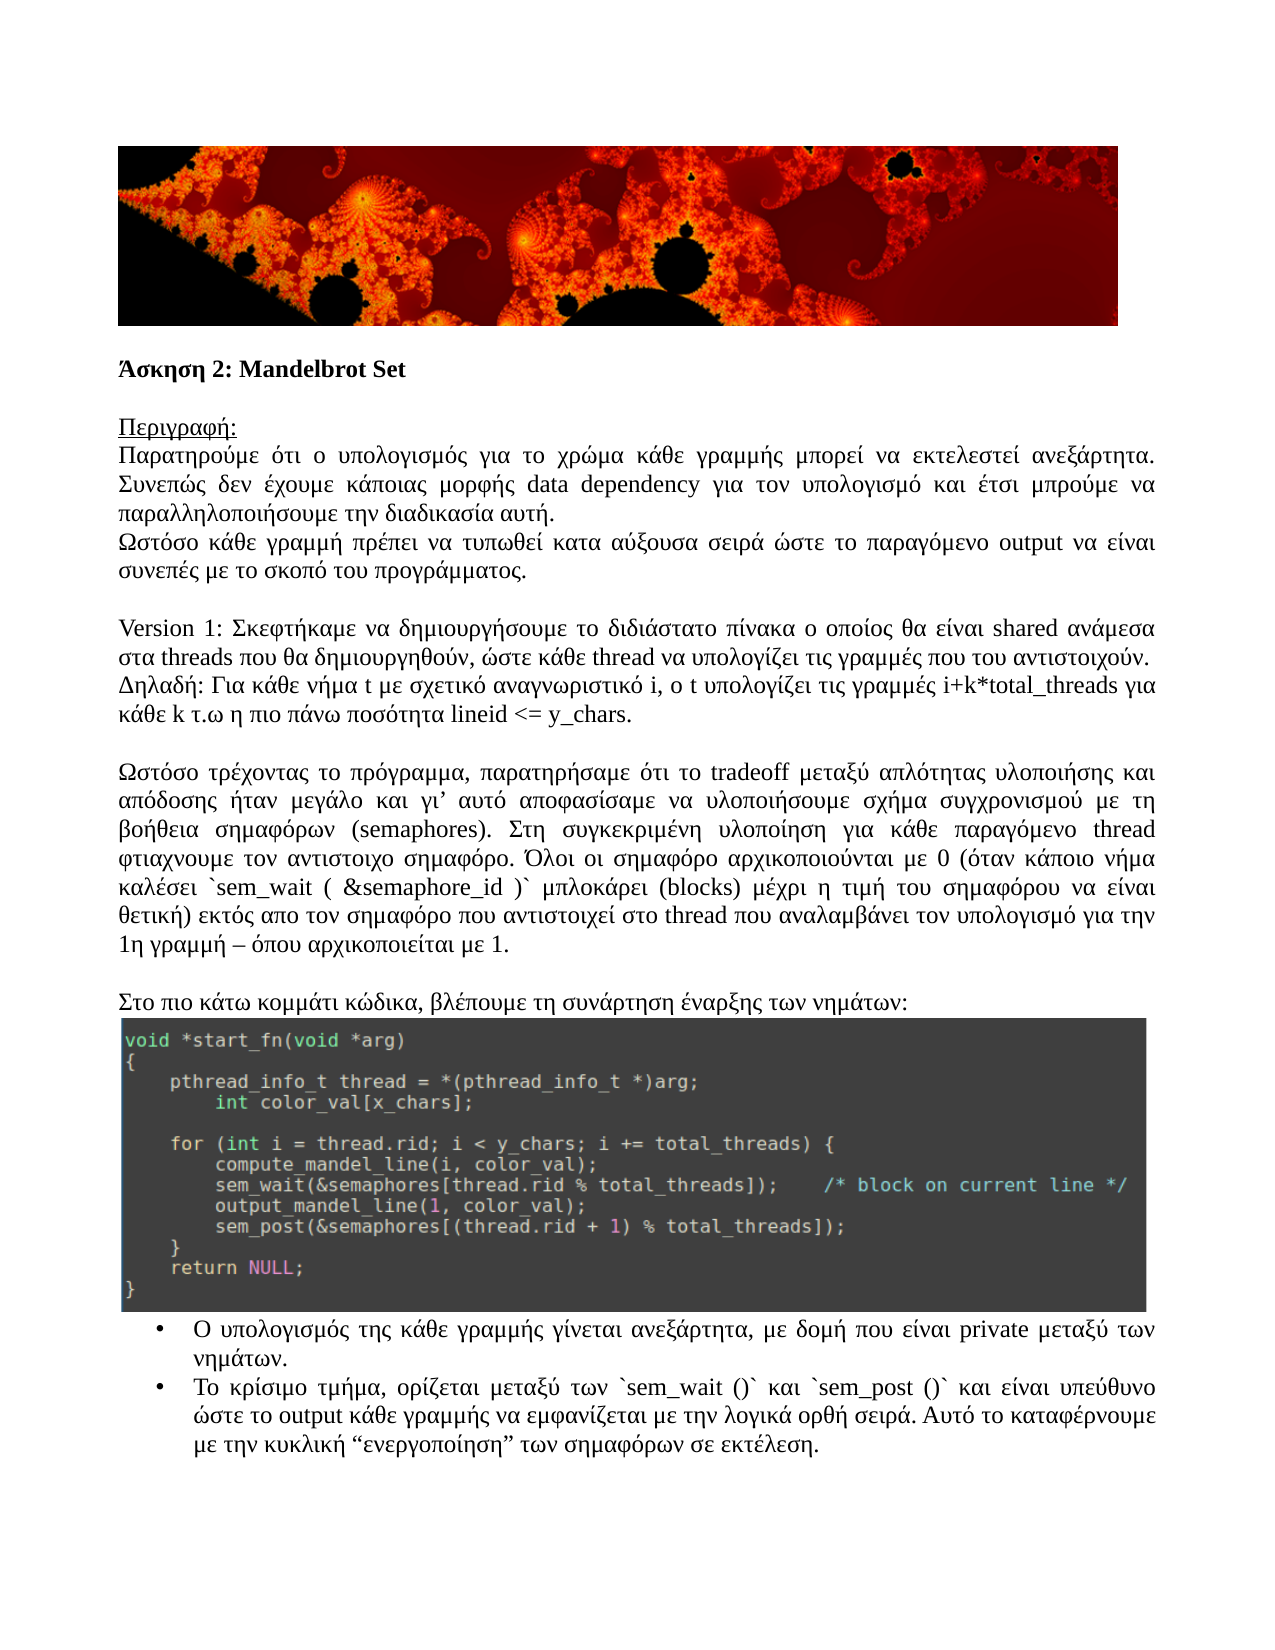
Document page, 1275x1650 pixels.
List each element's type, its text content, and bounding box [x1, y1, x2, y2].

text Στο πιο κάτω κομμάτι κώδικα, βλέπουμε τη συνάρτηση έναρξης των νημάτων: [118, 987, 1157, 1015]
picture [118, 146, 1118, 326]
text Ωστόσο τρέχοντας το πρόγραμμα, παρατηρήσαμε ότι το tradeoff μεταξύ απλότητας υλοποιήσης και απόδοσης ήταν μεγάλο και γι’ αυτό αποφασίσαμε να υλοποιήσουμε σχήμα συγχρονισμού με τη βοήθεια σημαφόρων (semaphores). Στη συγκεκριμένη υλοποίηση για κάθε παραγόμενο thread φτιαχνουμε τον αντιστοιχο σημαφόρο. Όλοι οι σημαφόρο αρχικοποιούνται με 0 (όταν κάποιο νήμα καλέσει `sem_wait ( &semaphore_id )` μπλοκάρει (blocks) μέχρι η τιμή του σημαφόρου να είναι θετική) εκτός απο τον σημαφόρο που αντιστοιχεί στο thread που αναλαμβάνει τον υπολογισμό για την 1η γραμμή – όπου αρχικοποιείται με 1. [118, 757, 1157, 958]
list Το κρίσιμο τμήμα, ορίζεται μεταξύ των `sem_wait ()` και `sem_post ()` και είναι υπεύθυνο ώστε το output κάθε γραμμής να εμφανίζεται με την λογικά ορθή σειρά. Αυτό το καταφέρνουμε με την κυκλική “ενεργοποίηση” των σημαφόρων σε εκτέλεση. [156, 1372, 1157, 1458]
text Περιγραφή: [118, 412, 1157, 440]
text Παρατηρούμε ότι ο υπολογισμός για το χρώμα κάθε γραμμής μπορεί να εκτελεστεί ανεξάρτητα. Συνεπώς δεν έχουμε κάποιας μορφής data dependency για τον υπολογισμό και έτσι μπρούμε να παραλληλοποιήσουμε την διαδικασία αυτή. [118, 440, 1157, 527]
text Δηλαδή: Για κάθε νήμα t με σχετικό αναγνωριστικό i, o t υπολογίζει τις γραμμές i+k*total_threads για κάθε k τ.ω η πιο πάνω ποσότητα lineid <= y_chars. [118, 670, 1157, 728]
picture [121, 1018, 1147, 1312]
text Ωστόσο κάθε γραμμή πρέπει να τυπωθεί κατα αύξουσα σειρά ώστε το παραγόμενο output να είναι συνεπές με το σκοπό του προγράμματος. [118, 527, 1157, 584]
text Άσκηση 2: Mandelbrot Set [118, 354, 1157, 383]
list Ο υπολογισμός της κάθε γραμμής γίνεται ανεξάρτητα, με δομή που είναι private μεταξύ των νημάτων. [156, 1314, 1157, 1372]
text Version 1: Σκεφτήκαμε να δημιουργήσουμε το διδιάστατο πίνακα ο οποίος θα είναι shared ανάμεσα στα threads που θα δημιουργηθούν, ώστε κάθε thread να υπολογίζει τις γραμμές που του αντιστοιχούν. [118, 613, 1157, 670]
